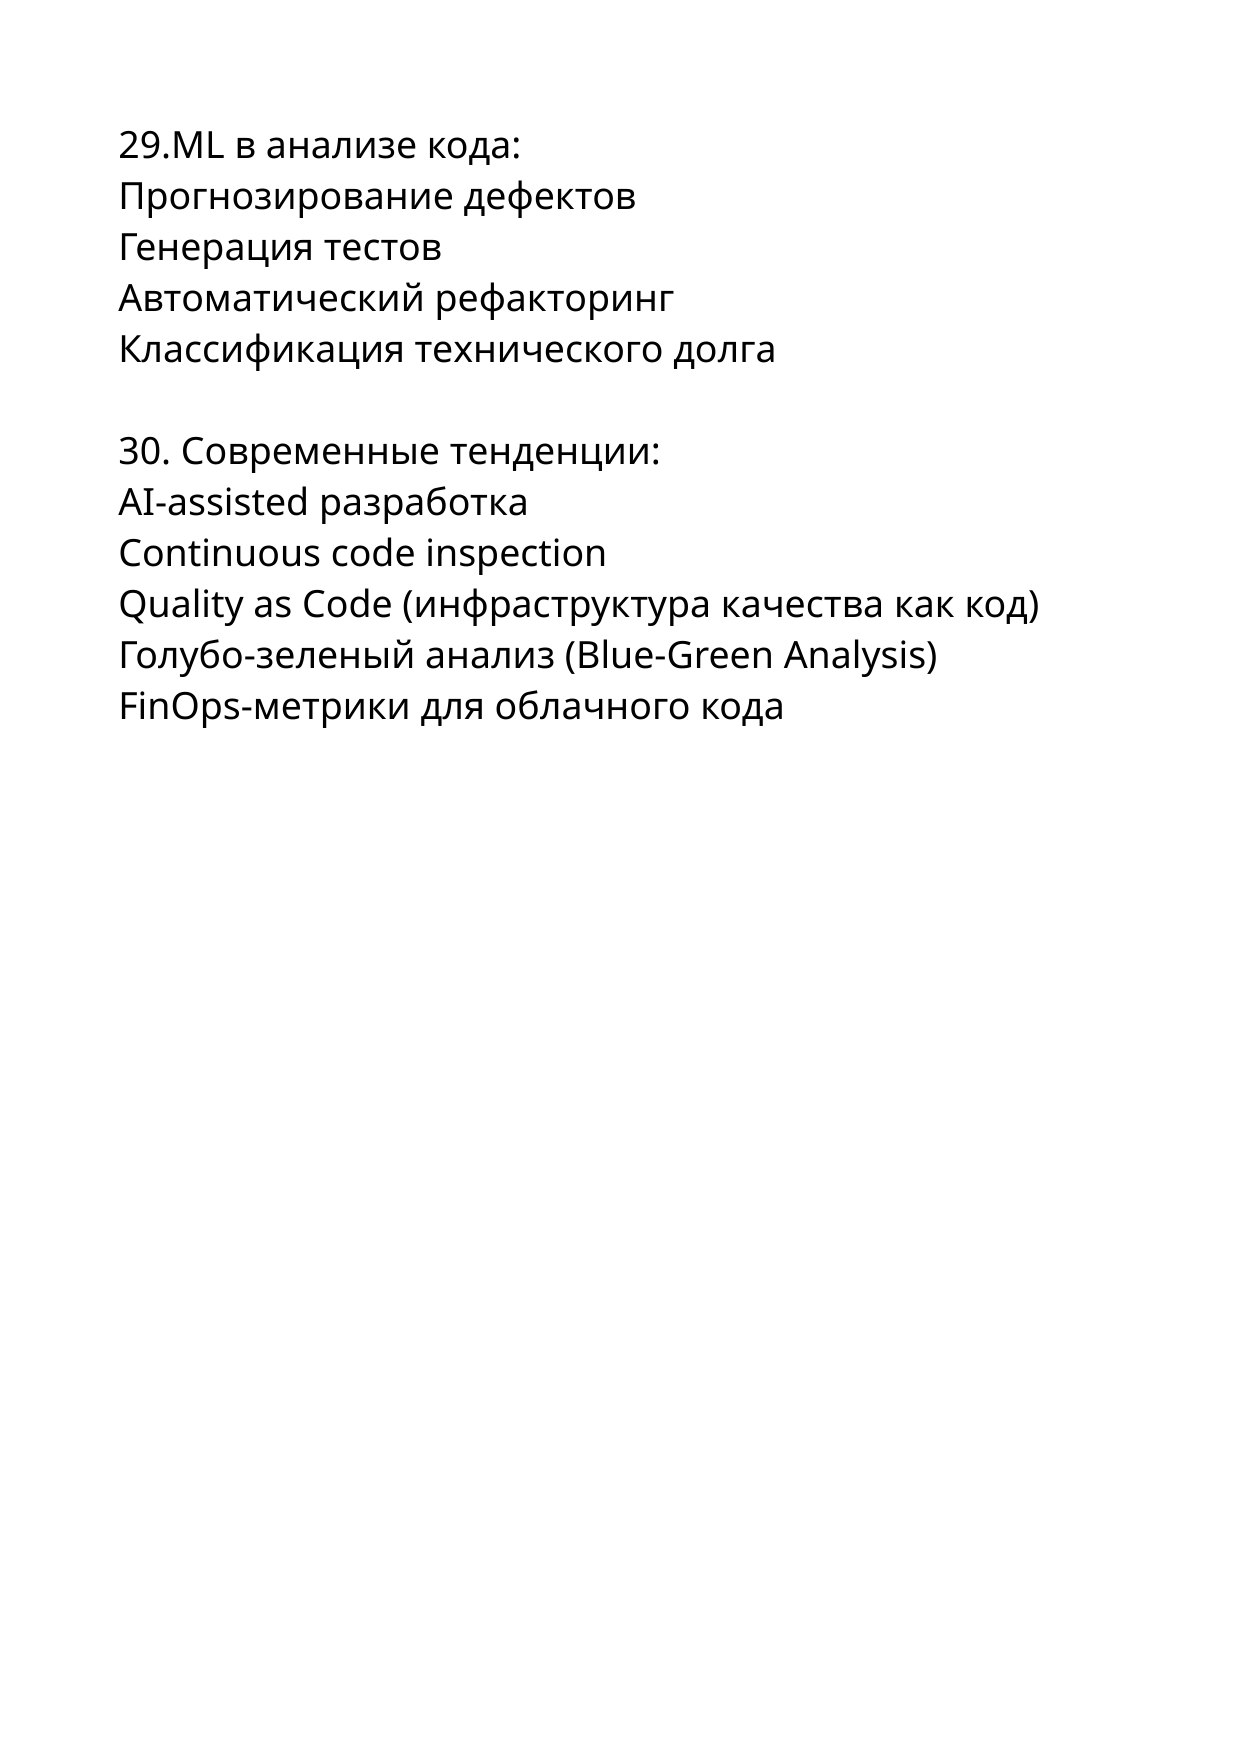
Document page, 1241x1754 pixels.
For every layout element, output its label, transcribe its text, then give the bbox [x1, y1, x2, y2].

text FinOps-метрики для облачного кода [118, 679, 1122, 731]
text 29.ML в анализе кода: [118, 118, 1122, 169]
text Quality as Code (инфраструктура качества как код) [118, 577, 1122, 628]
text Прогнозирование дефектов [118, 169, 1122, 220]
text Классификация технического долга [118, 322, 1122, 373]
text Автоматический рефакторинг [118, 271, 1122, 322]
text Генерация тестов [118, 220, 1122, 271]
text Continuous code inspection [118, 526, 1122, 577]
text 30. Современные тенденции: [118, 424, 1122, 475]
text Голубо-зеленый анализ (Blue-Green Analysis) [118, 628, 1122, 679]
text AI-assisted разработка [118, 475, 1122, 526]
